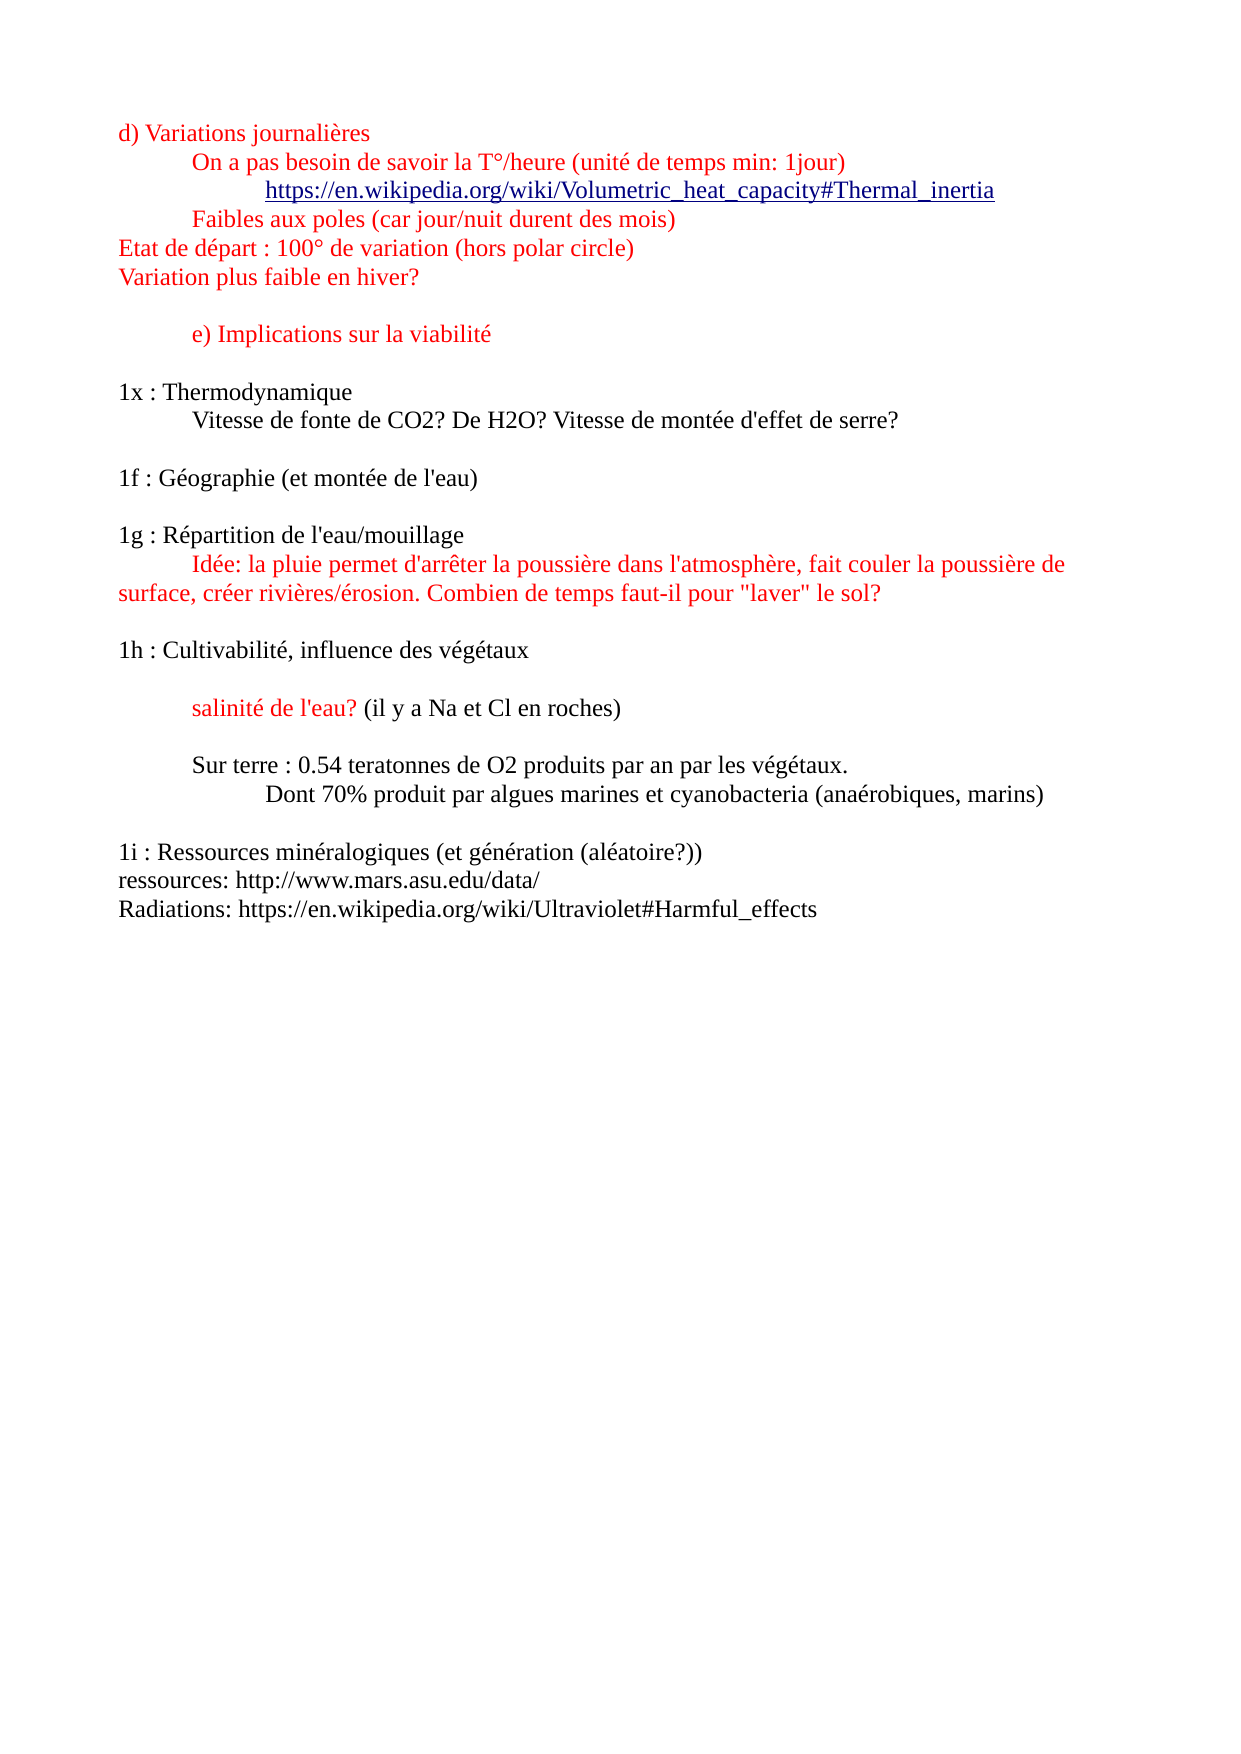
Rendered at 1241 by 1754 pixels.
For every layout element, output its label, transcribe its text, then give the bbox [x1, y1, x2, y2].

text salinité de l'eau? (il y a Na et Cl en roches) [118, 693, 1122, 722]
text 1x : Thermodynamique [118, 377, 1122, 406]
text Faibles aux poles (car jour/nuit durent des mois) [118, 204, 1122, 233]
text Dont 70% produit par algues marines et cyanobacteria (anaérobiques, marins) [118, 779, 1122, 808]
text https://en.wikipedia.org/wiki/Volumetric_heat_capacity#Thermal_inertia [118, 176, 1122, 204]
text ressources: http://www.mars.asu.edu/data/ [118, 866, 1122, 894]
text Variation plus faible en hiver? [118, 262, 1122, 291]
text Idée: la pluie permet d'arrêter la poussière dans l'atmosphère, fait couler la poussière de surface, créer rivières/érosion. Combien de temps faut-il pour "laver" le sol? [118, 549, 1122, 607]
text Vitesse de fonte de CO2? De H2O? Vitesse de montée d'effet de serre? [118, 406, 1122, 434]
text d) Variations journalières [118, 118, 1122, 147]
text 1g : Répartition de l'eau/mouillage [118, 521, 1122, 549]
text Radiations: https://en.wikipedia.org/wiki/Ultraviolet#Harmful_effects [118, 894, 1122, 923]
text e) Implications sur la viabilité [118, 319, 1122, 348]
text 1h : Cultivabilité, influence des végétaux [118, 636, 1122, 664]
text 1f : Géographie (et montée de l'eau) [118, 463, 1122, 492]
text On a pas besoin de savoir la T°/heure (unité de temps min: 1jour) [118, 147, 1122, 176]
text 1i : Ressources minéralogiques (et génération (aléatoire?)) [118, 837, 1122, 866]
text Sur terre : 0.54 teratonnes de O2 produits par an par les végétaux. [118, 751, 1122, 779]
text Etat de départ : 100° de variation (hors polar circle) [118, 233, 1122, 262]
